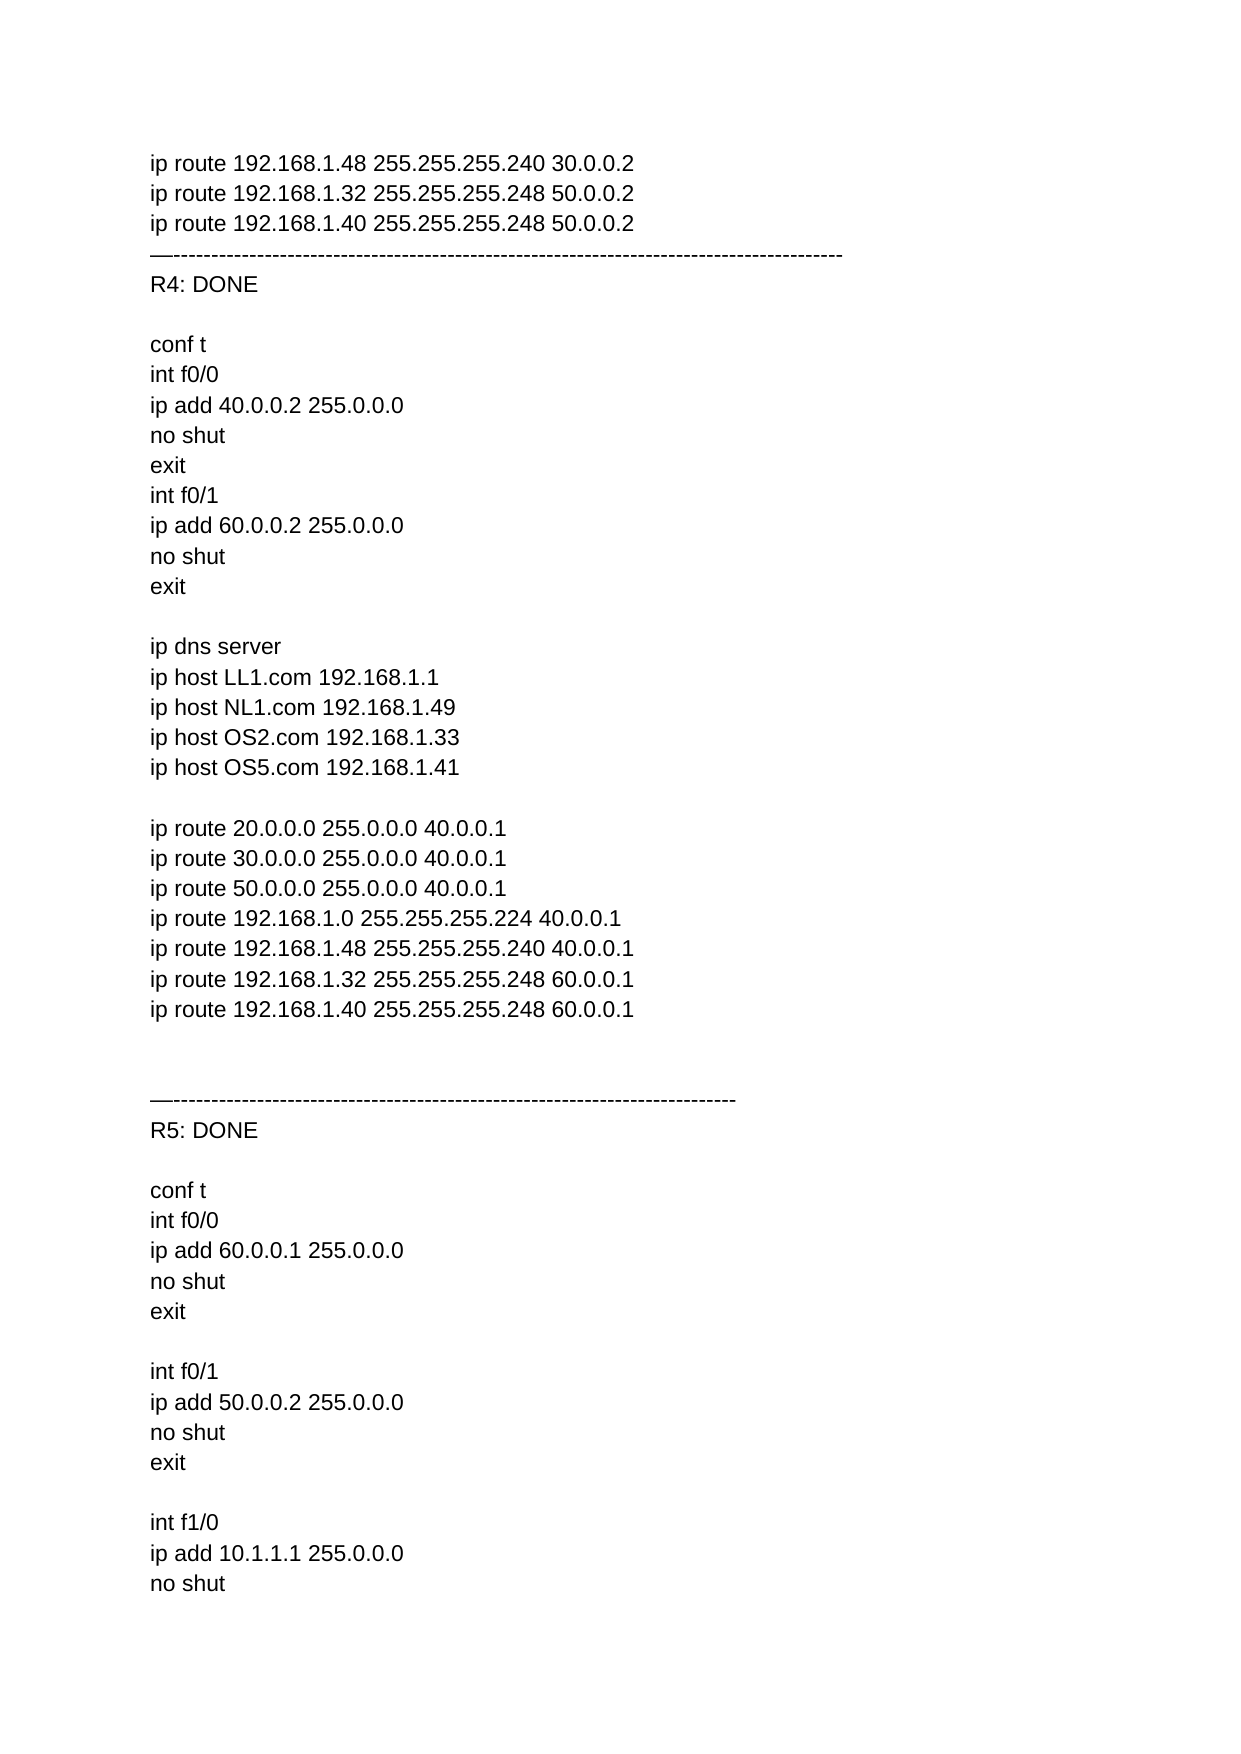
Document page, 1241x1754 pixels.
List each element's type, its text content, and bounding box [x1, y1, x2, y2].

text ip host OS5.com 192.168.1.41 [150, 754, 1090, 781]
text ip add 60.0.0.1 255.0.0.0 [150, 1237, 1090, 1264]
text ip route 20.0.0.0 255.0.0.0 40.0.0.1 [150, 814, 1090, 841]
text exit [150, 1449, 1090, 1475]
text ip route 192.168.1.32 255.255.255.248 50.0.0.2 [150, 180, 1090, 207]
text conf t [150, 331, 1090, 358]
text int f0/1 [150, 1358, 1090, 1385]
text ip dns server [150, 633, 1090, 660]
text ip route 192.168.1.32 255.255.255.248 60.0.0.1 [150, 966, 1090, 992]
text ip route 192.168.1.40 255.255.255.248 50.0.0.2 [150, 210, 1090, 237]
text ip add 40.0.0.2 255.0.0.0 [150, 392, 1090, 418]
text ip host OS2.com 192.168.1.33 [150, 724, 1090, 750]
text —-------------------------------------------------------------------------- [150, 1086, 1090, 1113]
text int f0/0 [150, 361, 1090, 388]
text int f1/0 [150, 1509, 1090, 1536]
text ip route 192.168.1.40 255.255.255.248 60.0.0.1 [150, 996, 1090, 1022]
text ip add 10.1.1.1 255.0.0.0 [150, 1539, 1090, 1566]
text int f0/1 [150, 482, 1090, 509]
text no shut [150, 1570, 1090, 1596]
text exit [150, 1298, 1090, 1324]
text int f0/0 [150, 1207, 1090, 1234]
text ip add 60.0.0.2 255.0.0.0 [150, 512, 1090, 539]
text ip route 30.0.0.0 255.0.0.0 40.0.0.1 [150, 845, 1090, 871]
text exit [150, 573, 1090, 599]
text R5: DONE [150, 1117, 1090, 1143]
text no shut [150, 1268, 1090, 1294]
text —---------------------------------------------------------------------------------------- [150, 241, 1090, 267]
text R4: DONE [150, 271, 1090, 297]
text ip host NL1.com 192.168.1.49 [150, 694, 1090, 720]
text no shut [150, 1419, 1090, 1445]
text ip route 192.168.1.0 255.255.255.224 40.0.0.1 [150, 905, 1090, 932]
text exit [150, 452, 1090, 478]
text ip add 50.0.0.2 255.0.0.0 [150, 1388, 1090, 1415]
text ip route 192.168.1.48 255.255.255.240 30.0.0.2 [150, 150, 1090, 176]
text no shut [150, 422, 1090, 448]
text no shut [150, 543, 1090, 569]
text ip route 50.0.0.0 255.0.0.0 40.0.0.1 [150, 875, 1090, 901]
text ip host LL1.com 192.168.1.1 [150, 663, 1090, 690]
text ip route 192.168.1.48 255.255.255.240 40.0.0.1 [150, 935, 1090, 962]
text conf t [150, 1177, 1090, 1203]
